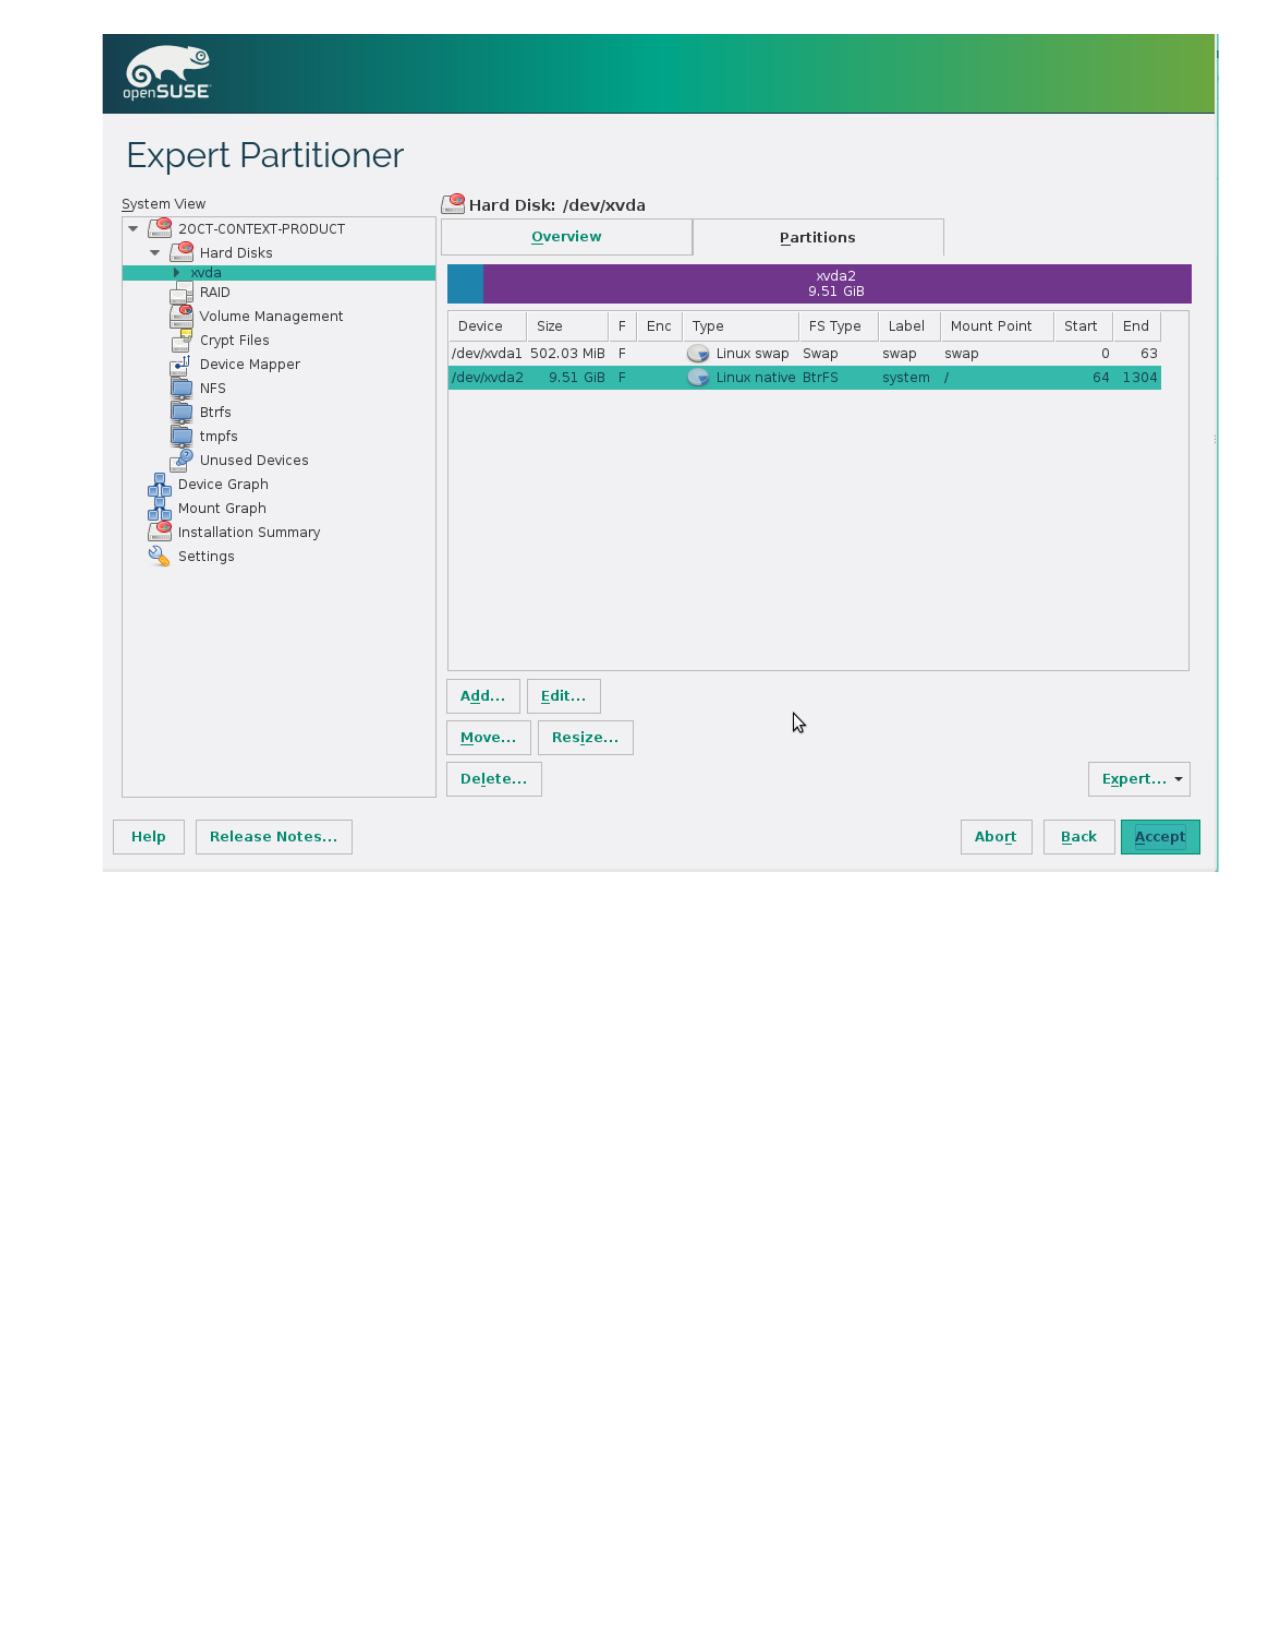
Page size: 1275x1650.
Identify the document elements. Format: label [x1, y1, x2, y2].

picture [102, 34, 1219, 872]
